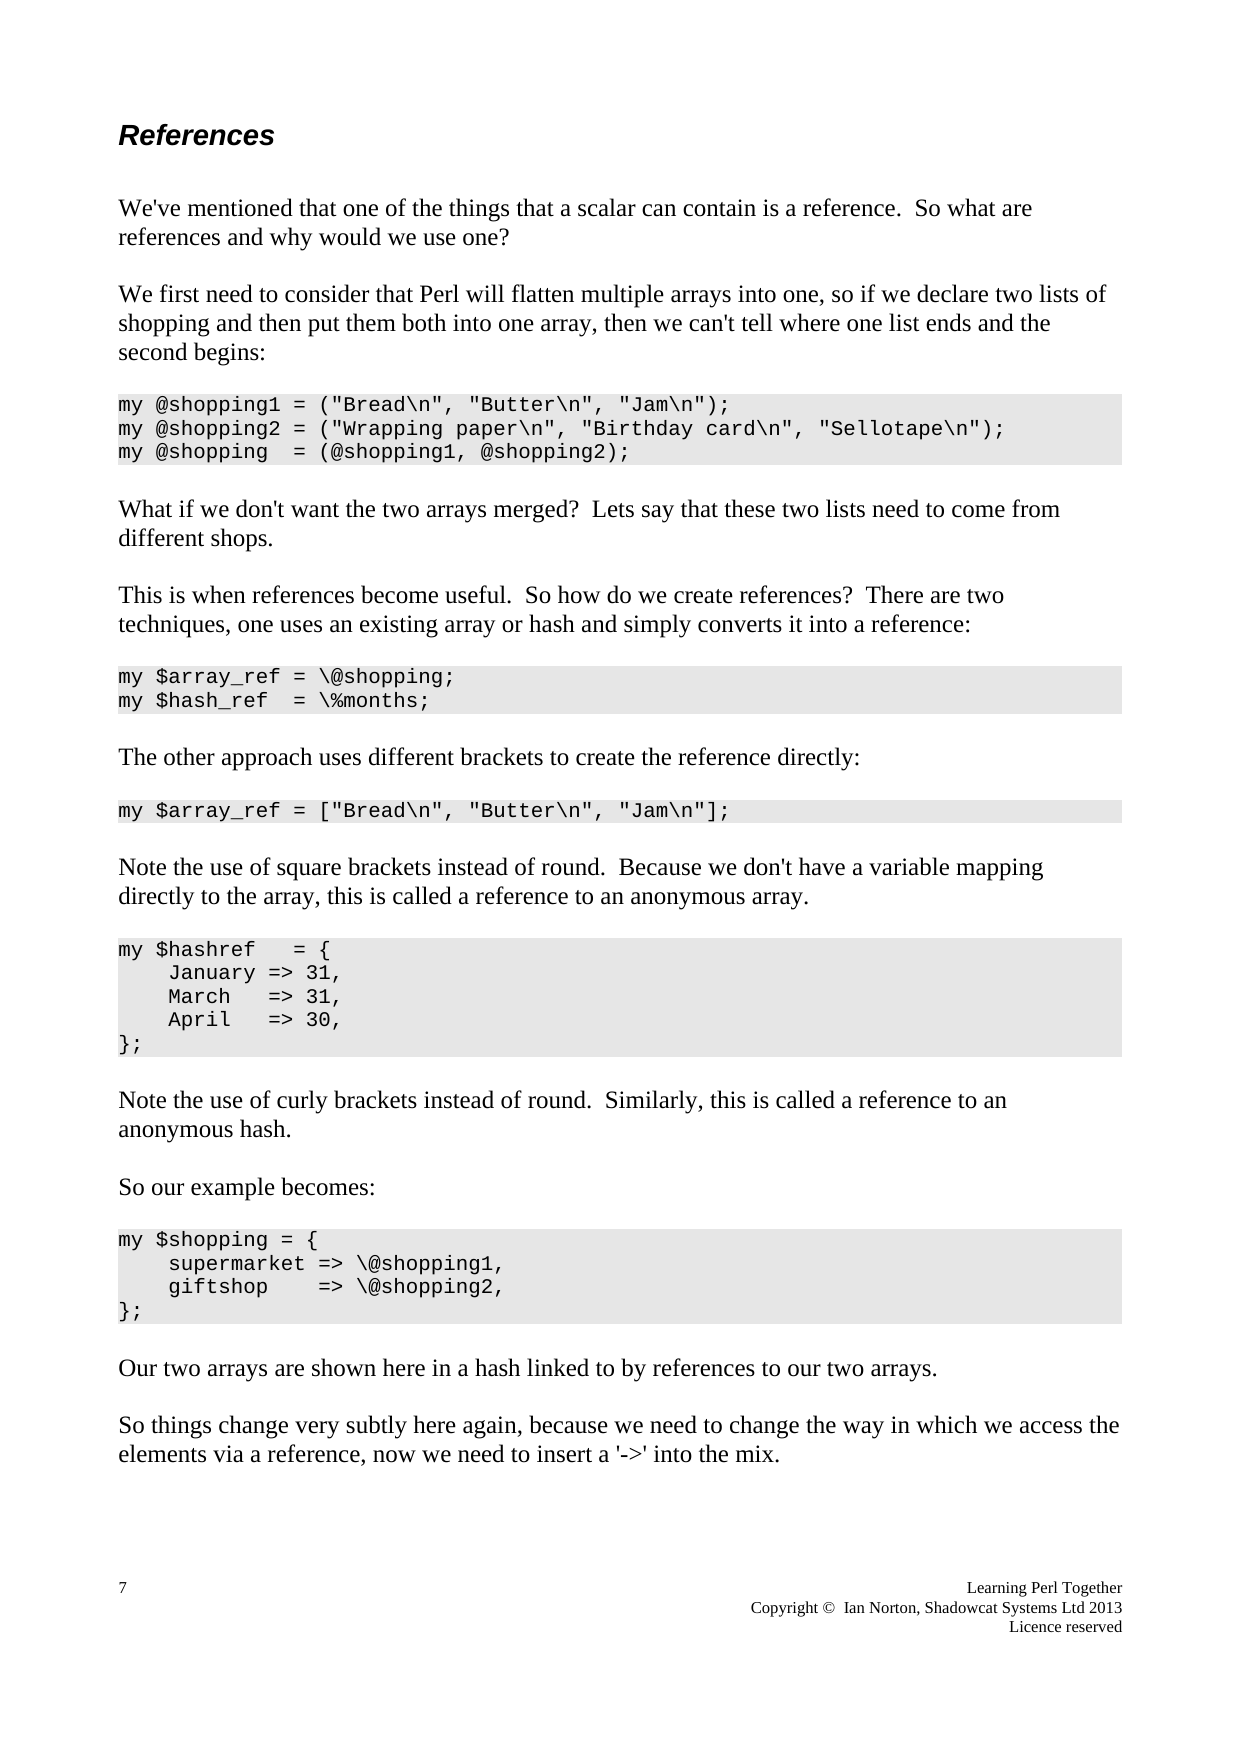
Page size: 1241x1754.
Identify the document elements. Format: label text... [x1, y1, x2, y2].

text What if we don't want the two arrays merged? Lets say that these two lists need to come from different shops. [118, 494, 1122, 551]
text my @shopping1 = ("Bread\n", "Butter\n", "Jam\n"); [118, 394, 1122, 418]
text March => 31, [118, 986, 1122, 1009]
text my $hash_ref = \%months; [118, 690, 1122, 714]
text my $array_ref = ["Bread\n", "Butter\n", "Jam\n"]; [118, 800, 1122, 823]
text }; [118, 1300, 1122, 1324]
text my $hashref = { [118, 938, 1122, 962]
text Our two arrays are shown here in a hash linked to by references to our two arrays. [118, 1353, 1122, 1381]
text my $array_ref = \@shopping; [118, 666, 1122, 690]
text supermarket => \@shopping1, [118, 1253, 1122, 1277]
text Note the use of square brackets instead of round. Because we don't have a variable mapping directly to the array, this is called a reference to an anonymous array. [118, 852, 1122, 910]
text my @shopping2 = ("Wrapping paper\n", "Birthday card\n", "Sellotape\n"); [118, 418, 1122, 441]
text The other approach uses different brackets to create the reference directly: [118, 742, 1122, 771]
text Note the use of curly brackets instead of round. Similarly, this is called a reference to an anonymous hash. [118, 1086, 1122, 1143]
text January => 31, [118, 962, 1122, 986]
text We first need to consider that Perl will flatten multiple arrays into one, so if we declare two lists of shopping and then put them both into one array, then we can't tell where one list ends and the second begins: [118, 279, 1122, 365]
text April => 30, [118, 1009, 1122, 1033]
text So our example becomes: [118, 1172, 1122, 1201]
text }; [118, 1033, 1122, 1057]
subtitle References [118, 118, 1122, 152]
text my @shopping = (@shopping1, @shopping2); [118, 441, 1122, 465]
text So things change very subtly here again, because we need to change the way in which we access the elements via a reference, now we need to insert a '->' into the mix. [118, 1410, 1122, 1468]
text We've mentioned that one of the things that a scalar can contain is a reference. So what are references and why would we use one? [118, 193, 1122, 250]
text my $shopping = { [118, 1229, 1122, 1253]
text giftshop => \@shopping2, [118, 1277, 1122, 1300]
text This is when references become useful. So how do we create references? There are two techniques, one uses an existing array or hash and simply converts it into a reference: [118, 580, 1122, 638]
